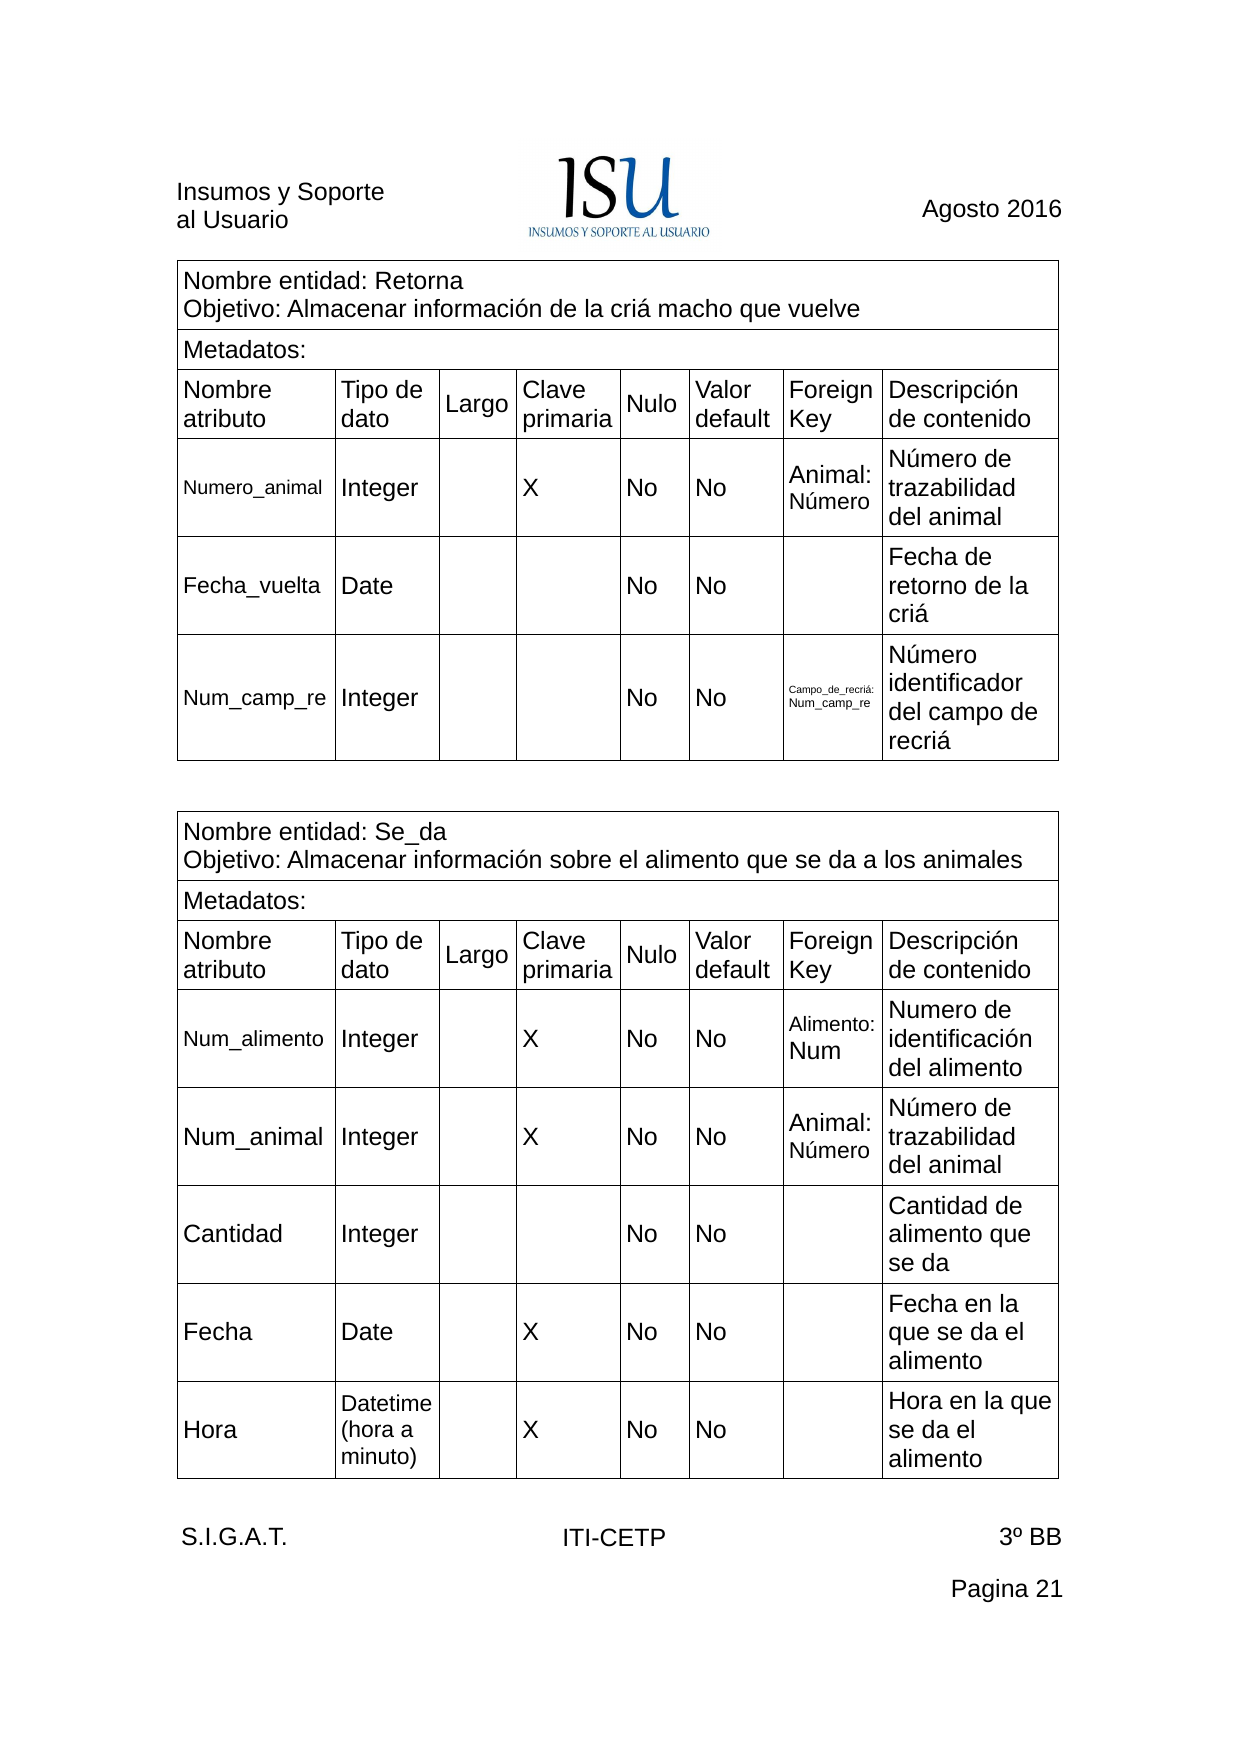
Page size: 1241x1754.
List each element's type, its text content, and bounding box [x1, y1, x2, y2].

table_cell Nombre atributo [178, 921, 335, 989]
table_cell Tipo de dato [336, 370, 439, 438]
table_cell [517, 537, 620, 634]
table_cell No [690, 1382, 783, 1478]
table_cell X [517, 990, 620, 1087]
table_cell Fecha de retorno de la criá [883, 537, 1058, 634]
table_cell [517, 1186, 620, 1283]
table_cell Descripción de contenido [883, 921, 1058, 989]
table_cell Animal: Número [784, 439, 882, 536]
table_cell Datetime (hora a minuto) [336, 1382, 439, 1478]
table_cell Nulo [621, 370, 689, 438]
table_cell Fecha_vuelta [178, 537, 335, 634]
table_cell Metadatos: [178, 881, 1058, 920]
table_cell Campo_de_recriá: Num_camp_re [784, 635, 882, 760]
table_cell [440, 1088, 516, 1185]
table_cell [440, 1186, 516, 1283]
table_cell Número identificador del campo de recriá [883, 635, 1058, 760]
table_cell Número de trazabilidad del animal [883, 439, 1058, 536]
table_cell No [690, 1284, 783, 1381]
table_cell No [690, 439, 783, 536]
table_cell [784, 1284, 882, 1381]
table_cell Cantidad [178, 1186, 335, 1283]
table_cell No [621, 1284, 689, 1381]
table_cell Alimento: Num [784, 990, 882, 1087]
table_cell Num_camp_re [178, 635, 335, 760]
table_cell No [690, 537, 783, 634]
table_cell Nulo [621, 921, 689, 989]
table_cell [784, 537, 882, 634]
table_cell Fecha en la que se da el alimento [883, 1284, 1058, 1381]
table_cell [440, 1382, 516, 1478]
table_cell Integer [336, 439, 439, 536]
table_cell Largo [440, 370, 516, 438]
table_cell [784, 1382, 882, 1478]
table_cell No [621, 1088, 689, 1185]
table_cell Numero_animal [178, 439, 335, 536]
table_cell Fecha [178, 1284, 335, 1381]
table_cell No [690, 1186, 783, 1283]
table_cell Valor default [690, 921, 783, 989]
table_cell Clave primaria [517, 921, 620, 989]
table_cell No [621, 635, 689, 760]
table_cell No [621, 439, 689, 536]
table_cell Numero de identificación del alimento [883, 990, 1058, 1087]
table_cell [440, 990, 516, 1087]
table_cell Date [336, 537, 439, 634]
table_cell Date [336, 1284, 439, 1381]
table_cell [440, 1284, 516, 1381]
table_cell Hora [178, 1382, 335, 1478]
table_cell Integer [336, 990, 439, 1087]
table_cell Largo [440, 921, 516, 989]
table_cell Animal: Número [784, 1088, 882, 1185]
table_cell Valor default [690, 370, 783, 438]
table_cell X [517, 439, 620, 536]
table_cell X [517, 1382, 620, 1478]
table_header Nombre entidad: Retorna Objetivo: Almacenar información de la criá macho que vuelve [178, 261, 1058, 329]
table_cell Foreign Key [784, 921, 882, 989]
table_cell Número de trazabilidad del animal [883, 1088, 1058, 1185]
table_cell X [517, 1088, 620, 1185]
table_cell Nombre atributo [178, 370, 335, 438]
table_cell Descripción de contenido [883, 370, 1058, 438]
table_cell X [517, 1284, 620, 1381]
table_cell No [621, 1382, 689, 1478]
table_cell [440, 537, 516, 634]
table_cell Num_alimento [178, 990, 335, 1087]
table_cell No [690, 990, 783, 1087]
table_cell [517, 635, 620, 760]
table_cell Cantidad de alimento que se da [883, 1186, 1058, 1283]
table_cell [784, 1186, 882, 1283]
table_cell Hora en la que se da el alimento [883, 1382, 1058, 1478]
table_cell No [690, 635, 783, 760]
table_cell Foreign Key [784, 370, 882, 438]
table_cell No [621, 537, 689, 634]
table_cell No [621, 1186, 689, 1283]
table_header Nombre entidad: Se_da Objetivo: Almacenar información sobre el alimento que se da a los animales [178, 812, 1058, 880]
table_cell Metadatos: [178, 330, 1058, 369]
table_cell Integer [336, 1186, 439, 1283]
picture [517, 138, 723, 252]
table_cell Tipo de dato [336, 921, 439, 989]
table_cell Clave primaria [517, 370, 620, 438]
table_cell [440, 439, 516, 536]
table_cell Num_animal [178, 1088, 335, 1185]
table_cell [440, 635, 516, 760]
table_cell Integer [336, 635, 439, 760]
table_cell No [690, 1088, 783, 1185]
table_cell No [621, 990, 689, 1087]
table_cell Integer [336, 1088, 439, 1185]
